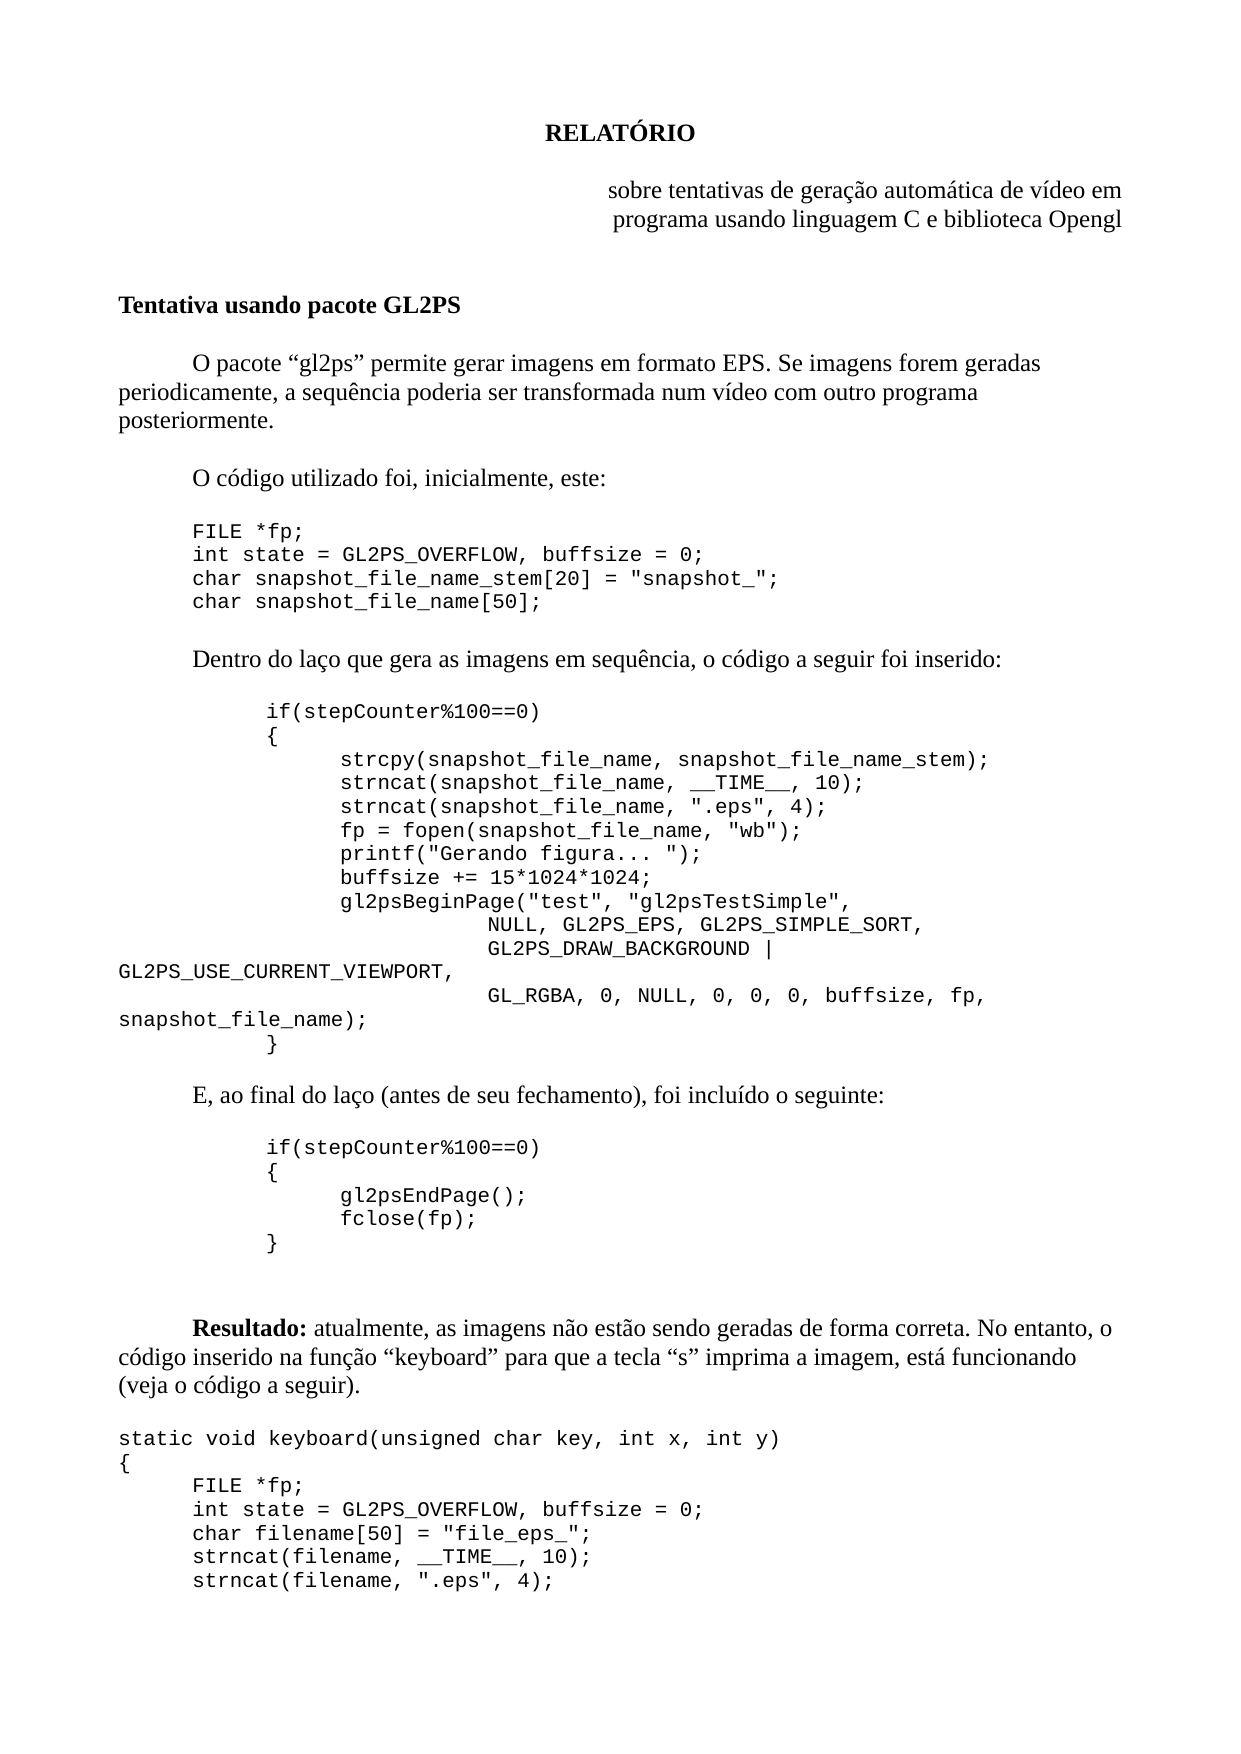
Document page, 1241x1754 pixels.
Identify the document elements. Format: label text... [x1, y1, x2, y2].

text strncat(snapshot_file_name, __TIME__, 10); [118, 772, 1122, 796]
text fp = fopen(snapshot_file_name, "wb"); [118, 820, 1122, 843]
text O código utilizado foi, inicialmente, este: [118, 463, 1122, 492]
text { [118, 1161, 1122, 1184]
text gl2psBeginPage("test", "gl2psTestSimple", [118, 891, 1122, 914]
text strcpy(snapshot_file_name, snapshot_file_name_stem); [118, 749, 1122, 772]
text GL2PS_DRAW_BACKGROUND | GL2PS_USE_CURRENT_VIEWPORT, [118, 938, 1122, 985]
text char snapshot_file_name[50]; [118, 592, 1122, 615]
text buffsize += 15*1024*1024; [118, 867, 1122, 891]
text sobre tentativas de geração automática de vídeo em programa usando linguagem C e biblioteca Opengl [561, 176, 1122, 233]
text int state = GL2PS_OVERFLOW, buffsize = 0; [118, 544, 1122, 568]
text int state = GL2PS_OVERFLOW, buffsize = 0; [118, 1499, 1122, 1523]
text E, ao final do laço (antes de seu fechamento), foi incluído o seguinte: [118, 1080, 1122, 1108]
text strncat(filename, ".eps", 4); [118, 1570, 1122, 1593]
text static void keyboard(unsigned char key, int x, int y) [118, 1428, 1122, 1452]
text strncat(snapshot_file_name, ".eps", 4); [118, 796, 1122, 820]
text char filename[50] = "file_eps_"; [118, 1523, 1122, 1546]
text Dentro do laço que gera as imagens em sequência, o código a seguir foi inserido: [118, 644, 1122, 673]
text gl2psEndPage(); [118, 1184, 1122, 1208]
text NULL, GL2PS_EPS, GL2PS_SIMPLE_SORT, [118, 914, 1122, 938]
text { [118, 1452, 1122, 1475]
text } [118, 1032, 1122, 1056]
text if(stepCounter%100==0) [118, 701, 1122, 725]
text } [118, 1232, 1122, 1256]
text printf("Gerando figura... "); [118, 843, 1122, 867]
text FILE *fp; [118, 1475, 1122, 1499]
text strncat(filename, __TIME__, 10); [118, 1546, 1122, 1570]
text { [118, 725, 1122, 749]
text FILE *fp; [118, 521, 1122, 544]
text RELATÓRIO [118, 118, 1122, 147]
text Resultado: atualmente, as imagens não estão sendo geradas de forma correta. No entanto, o código inserido na função “keyboard” para que a tecla “s” imprima a imagem, está funcionando (veja o código a seguir). [118, 1313, 1122, 1399]
text fclose(fp); [118, 1208, 1122, 1232]
text Tentativa usando pacote GL2PS [118, 291, 1122, 319]
text GL_RGBA, 0, NULL, 0, 0, 0, buffsize, fp, snapshot_file_name); [118, 985, 1122, 1032]
text char snapshot_file_name_stem[20] = "snapshot_"; [118, 568, 1122, 592]
text O pacote “gl2ps” permite gerar imagens em formato EPS. Se imagens forem geradas periodicamente, a sequência poderia ser transformada num vídeo com outro programa posteriormente. [118, 348, 1122, 434]
text if(stepCounter%100==0) [118, 1137, 1122, 1161]
